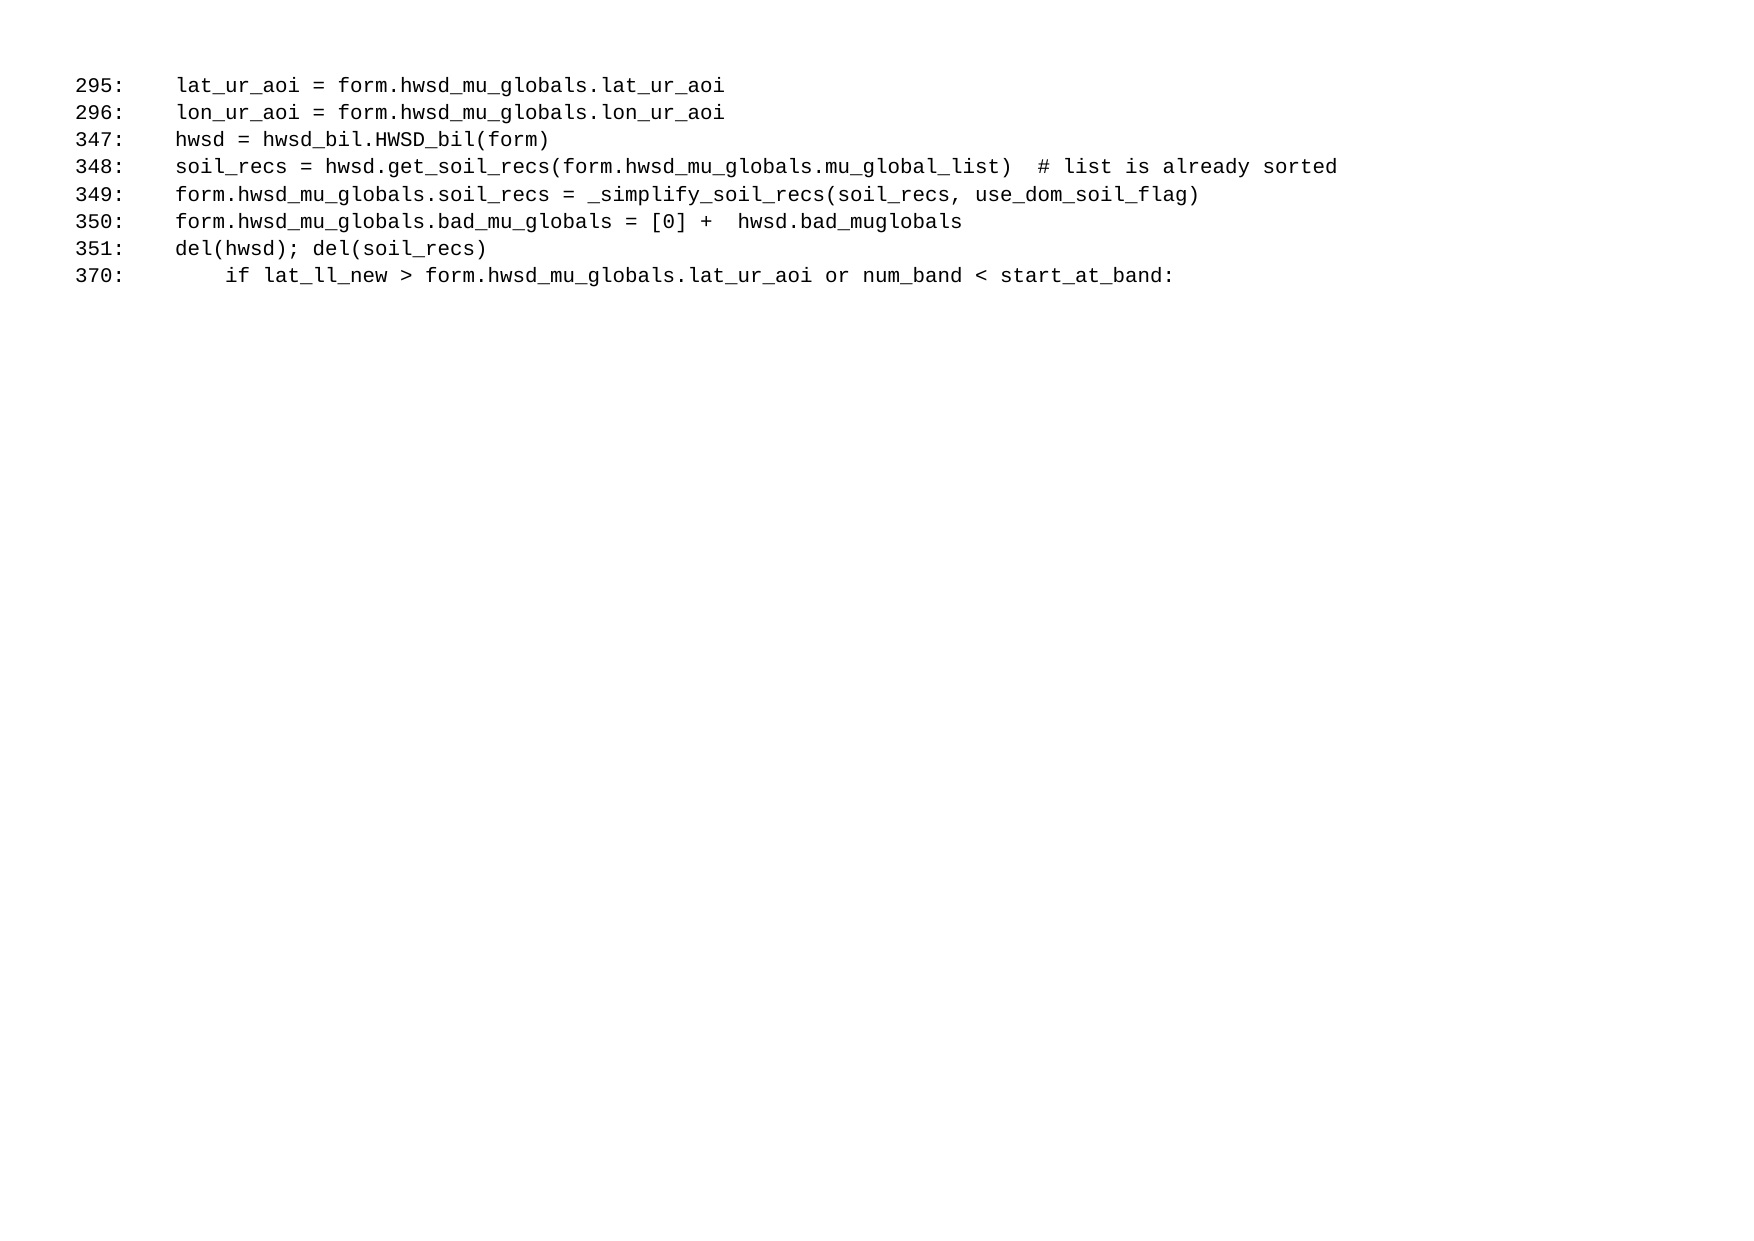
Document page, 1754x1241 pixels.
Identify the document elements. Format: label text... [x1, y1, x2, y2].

text 347: hwsd = hwsd_bil.HWSD_bil(form) [75, 129, 1679, 153]
text 348: soil_recs = hwsd.get_soil_recs(form.hwsd_mu_globals.mu_global_list) # list is already sorted [75, 157, 1679, 180]
text 350: form.hwsd_mu_globals.bad_mu_globals = [0] + hwsd.bad_muglobals [75, 211, 1679, 234]
text 351: del(hwsd); del(soil_recs) [75, 238, 1679, 262]
text 370: if lat_ll_new > form.hwsd_mu_globals.lat_ur_aoi or num_band < start_at_band: [75, 265, 1679, 289]
text 296: lon_ur_aoi = form.hwsd_mu_globals.lon_ur_aoi [75, 102, 1679, 126]
text 295: lat_ur_aoi = form.hwsd_mu_globals.lat_ur_aoi [75, 75, 1679, 99]
text 349: form.hwsd_mu_globals.soil_recs = _simplify_soil_recs(soil_recs, use_dom_soil_flag) [75, 184, 1679, 207]
